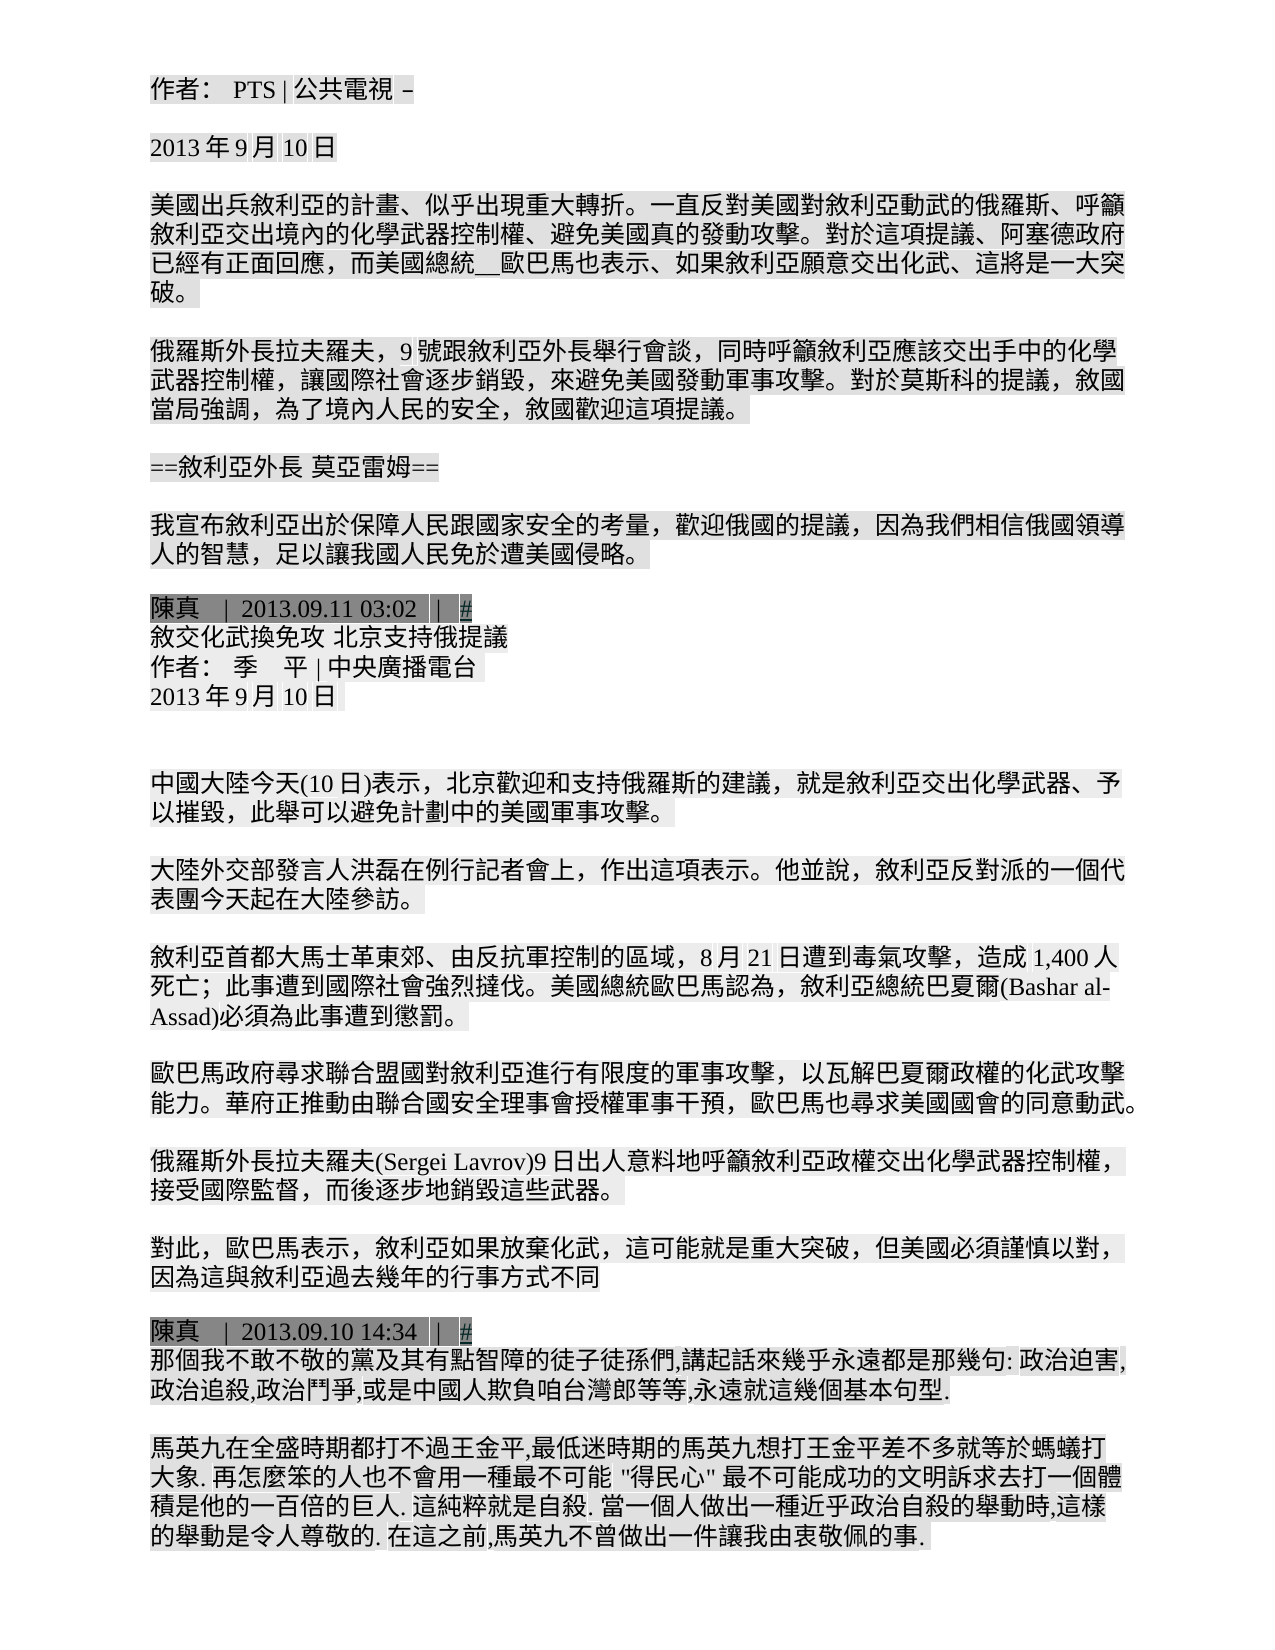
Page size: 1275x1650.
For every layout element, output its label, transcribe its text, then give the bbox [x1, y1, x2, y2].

text 作者： PTS | 公共電視 – 2013年9月10日 美國出兵敘利亞的計畫、似乎出現重大轉折。一直反對美國對敘利亞動武的俄羅斯、呼籲敘利亞交出境內的化學武器控制權、避免美國真的發動攻擊。對於這項提議、阿塞德政府已經有正面回應，而美國總統__歐巴馬也表示、如果敘利亞願意交出化武、這將是一大突破。 俄羅斯外長拉夫羅夫，9號跟敘利亞外長舉行會談，同時呼籲敘利亞應該交出手中的化學武器控制權，讓國際社會逐步銷毀，來避免美國發動軍事攻擊。對於莫斯科的提議，敘國當局強調，為了境內人民的安全，敘國歡迎這項提議。 ==敘利亞外長 莫亞雷姆== 我宣布敘利亞出於保障人民跟國家安全的考量，歡迎俄國的提議，因為我們相信俄國領導人的智慧，足以讓我國人民免於遭美國侵略。 [150, 75, 1125, 569]
text 敘交化武換免攻 北京支持俄提議 作者： 季 平 | 中央廣播電台 2013年9月10日 中國大陸今天(10日)表示，北京歡迎和支持俄羅斯的建議，就是敘利亞交出化學武器、予以摧毀，此舉可以避免計劃中的美國軍事攻擊。 大陸外交部發言人洪磊在例行記者會上，作出這項表示。他並說，敘利亞反對派的一個代表團今天起在大陸參訪。 敘利亞首都大馬士革東郊、由反抗軍控制的區域，8月21日遭到毒氣攻擊，造成1,400人死亡；此事遭到國際社會強烈撻伐。美國總統歐巴馬認為，敘利亞總統巴夏爾(Bashar al-Assad)必須為此事遭到懲罰。 歐巴馬政府尋求聯合盟國對敘利亞進行有限度的軍事攻擊，以瓦解巴夏爾政權的化武攻擊能力。華府正推動由聯合國安全理事會授權軍事干預，歐巴馬也尋求美國國會的同意動武。 俄羅斯外長拉夫羅夫(Sergei Lavrov)9日出人意料地呼籲敘利亞政權交出化學武器控制權，接受國際監督，而後逐步地銷毀這些武器。 對此，歐巴馬表示，敘利亞如果放棄化武，這可能就是重大突破，但美國必須謹慎以對，因為這與敘利亞過去幾年的行事方式不同 [150, 623, 1125, 1292]
text 陳真 | 2013.09.10 14:34 | # [150, 1317, 1125, 1346]
text 那個我不敢不敬的黨及其有點智障的徒子徒孫們,講起話來幾乎永遠都是那幾句: 政治迫害,政治追殺,政治鬥爭,或是中國人欺負咱台灣郎等等,永遠就這幾個基本句型. 馬英九在全盛時期都打不過王金平,最低迷時期的馬英九想打王金平差不多就等於螞蟻打大象. 再怎麼笨的人也不會用一種最不可能 "得民心" 最不可能成功的文明訴求去打一個體積是他的一百倍的巨人. 這純粹就是自殺. 當一個人做出一種近乎政治自殺的舉動時,這樣的舉動是令人尊敬的. 在這之前,馬英九不曾做出一件讓我由衷敬佩的事. [150, 1346, 1125, 1551]
text 陳真 | 2013.09.11 03:02 | # [150, 594, 1125, 623]
